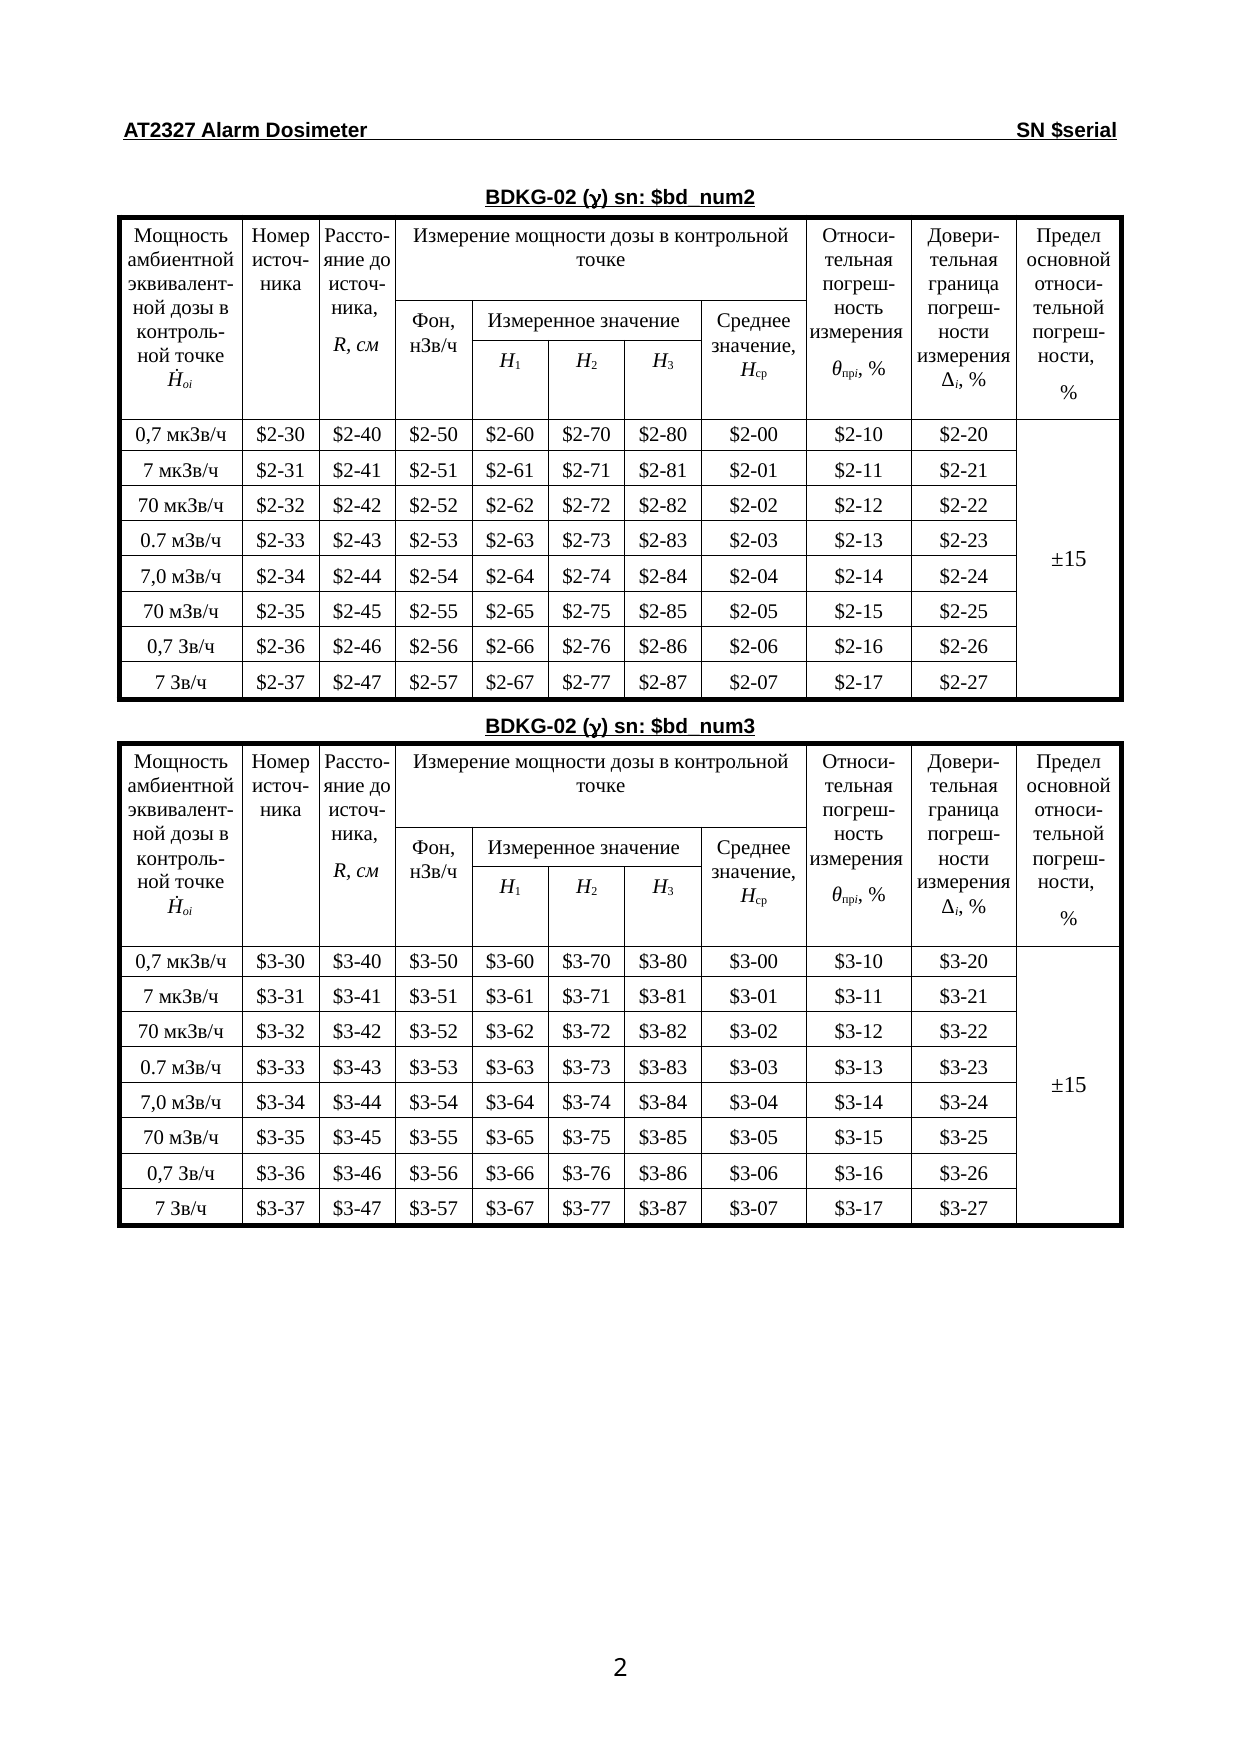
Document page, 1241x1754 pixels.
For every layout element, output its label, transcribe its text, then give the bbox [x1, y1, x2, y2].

table_cell $3-25 [912, 1118, 1016, 1152]
table_cell $2-25 [912, 592, 1016, 626]
table_cell $2-07 [702, 662, 806, 697]
table_cell $2-43 [320, 521, 395, 555]
table_cell $2-82 [625, 486, 701, 520]
table_cell Относи-тельная погреш-ность измерения θпрi, % [807, 220, 911, 419]
table_cell $3-67 [473, 1189, 548, 1223]
table_cell ±15 [1017, 420, 1119, 697]
table_cell $3-32 [243, 1012, 319, 1046]
table_cell $3-55 [396, 1118, 472, 1152]
table_cell $3-06 [702, 1154, 806, 1188]
table_cell Относи-тельная погреш-ность измерения θпрi, % [807, 746, 911, 946]
table_cell Фон, нЗв/ч [396, 301, 472, 419]
table_cell 70 мЗв/ч [122, 1118, 242, 1152]
table_cell Рассто-яние до источ-ника, R, см [320, 746, 395, 946]
table_cell $3-12 [807, 1012, 911, 1046]
table_cell $2-54 [396, 556, 472, 591]
table_cell $3-73 [549, 1047, 624, 1082]
table_cell $3-17 [807, 1189, 911, 1223]
table_cell $2-61 [473, 451, 548, 485]
table_cell $3-03 [702, 1047, 806, 1082]
table_cell 0,7 мкЗв/ч [122, 947, 242, 976]
table_cell $2-63 [473, 521, 548, 555]
table_cell $3-77 [549, 1189, 624, 1223]
table_cell $3-05 [702, 1118, 806, 1152]
table_cell $2-76 [549, 627, 624, 661]
table_cell $3-10 [807, 947, 911, 976]
table_cell $2-84 [625, 556, 701, 591]
table_cell $2-02 [702, 486, 806, 520]
table_cell $2-72 [549, 486, 624, 520]
table_cell $2-15 [807, 592, 911, 626]
table_cell $3-56 [396, 1154, 472, 1188]
table_cell $3-21 [912, 977, 1016, 1011]
table_cell Довери-тельная граница погреш-ности измерения Δi, % [912, 746, 1016, 946]
table_cell $2-14 [807, 556, 911, 591]
table_cell $3-62 [473, 1012, 548, 1046]
table_cell $2-45 [320, 592, 395, 626]
table_cell $3-52 [396, 1012, 472, 1046]
table_cell 70 мкЗв/ч [122, 486, 242, 520]
table_cell $2-04 [702, 556, 806, 591]
table_cell ±15 [1017, 947, 1119, 1223]
table_cell $3-15 [807, 1118, 911, 1152]
table_cell $2-86 [625, 627, 701, 661]
table_cell $3-23 [912, 1047, 1016, 1082]
table_cell $2-75 [549, 592, 624, 626]
table_cell $2-36 [243, 627, 319, 661]
table_cell $2-81 [625, 451, 701, 485]
table_cell 0,7 Зв/ч [122, 1154, 242, 1188]
table_cell $2-71 [549, 451, 624, 485]
table_cell Предел основной относи-тельной погреш-ности, % [1017, 746, 1119, 946]
table_cell 7,0 мЗв/ч [122, 1083, 242, 1117]
table_cell $2-42 [320, 486, 395, 520]
table_cell $2-31 [243, 451, 319, 485]
table_cell $3-61 [473, 977, 548, 1011]
table_cell $2-41 [320, 451, 395, 485]
table_cell Среднее значение, Hср [702, 828, 806, 946]
table_cell $3-64 [473, 1083, 548, 1117]
table_cell H3 [625, 867, 701, 946]
table_cell $3-36 [243, 1154, 319, 1188]
table_cell $2-32 [243, 486, 319, 520]
table_cell $3-30 [243, 947, 319, 976]
table_cell $2-22 [912, 486, 1016, 520]
table_cell Номер источ-ника [243, 746, 319, 946]
table_cell $2-80 [625, 420, 701, 449]
table_cell $3-50 [396, 947, 472, 976]
table_cell $2-26 [912, 627, 1016, 661]
table_cell $3-16 [807, 1154, 911, 1188]
table_cell $2-51 [396, 451, 472, 485]
table_cell $3-65 [473, 1118, 548, 1152]
table_cell $3-44 [320, 1083, 395, 1117]
table_cell $3-74 [549, 1083, 624, 1117]
table_cell $2-30 [243, 420, 319, 449]
table_cell 7,0 мЗв/ч [122, 556, 242, 591]
table_cell Мощность амбиентной эквивалент-ной дозы в контроль-ной точке Ḣoi [122, 220, 242, 419]
table_cell $3-35 [243, 1118, 319, 1152]
table_cell $2-06 [702, 627, 806, 661]
table_cell $3-86 [625, 1154, 701, 1188]
table_cell $2-24 [912, 556, 1016, 591]
table_cell $2-60 [473, 420, 548, 449]
table_cell $3-04 [702, 1083, 806, 1117]
table_cell $2-70 [549, 420, 624, 449]
table_cell $3-87 [625, 1189, 701, 1223]
table_cell 0,7 мкЗв/ч [122, 420, 242, 449]
table_cell Среднее значение, Hср [702, 301, 806, 419]
table_cell $2-44 [320, 556, 395, 591]
table_cell $3-84 [625, 1083, 701, 1117]
table_cell $2-73 [549, 521, 624, 555]
table_cell $3-80 [625, 947, 701, 976]
table_cell $2-20 [912, 420, 1016, 449]
table_cell $2-62 [473, 486, 548, 520]
table_cell $2-01 [702, 451, 806, 485]
table_cell $3-11 [807, 977, 911, 1011]
table_cell $2-13 [807, 521, 911, 555]
table_cell $3-42 [320, 1012, 395, 1046]
table_cell $3-72 [549, 1012, 624, 1046]
table_cell Довери-тельная граница погреш-ности измерения Δi, % [912, 220, 1016, 419]
table_cell $2-67 [473, 662, 548, 697]
table_cell $3-82 [625, 1012, 701, 1046]
table_cell $3-66 [473, 1154, 548, 1188]
table_cell $3-33 [243, 1047, 319, 1082]
table_cell $3-07 [702, 1189, 806, 1223]
table_cell Измеренное значение [473, 828, 701, 866]
table_cell 7 мкЗв/ч [122, 451, 242, 485]
table_cell $2-50 [396, 420, 472, 449]
table_cell 0.7 мЗв/ч [122, 1047, 242, 1082]
table_cell 70 мкЗв/ч [122, 1012, 242, 1046]
table_cell $3-53 [396, 1047, 472, 1082]
table_cell $3-83 [625, 1047, 701, 1082]
table_cell $2-37 [243, 662, 319, 697]
table_cell $3-70 [549, 947, 624, 976]
table_cell $3-75 [549, 1118, 624, 1152]
table_cell $2-23 [912, 521, 1016, 555]
table_cell $3-60 [473, 947, 548, 976]
table_cell $3-22 [912, 1012, 1016, 1046]
table_cell $2-52 [396, 486, 472, 520]
table_cell $3-76 [549, 1154, 624, 1188]
table_cell $3-34 [243, 1083, 319, 1117]
table_cell $3-14 [807, 1083, 911, 1117]
table_cell $2-77 [549, 662, 624, 697]
table_cell $2-16 [807, 627, 911, 661]
table_cell $2-17 [807, 662, 911, 697]
table_cell 70 мЗв/ч [122, 592, 242, 626]
table_cell $3-47 [320, 1189, 395, 1223]
table_cell $3-24 [912, 1083, 1016, 1117]
table_cell $2-40 [320, 420, 395, 449]
table_cell $3-20 [912, 947, 1016, 976]
table_cell Измерение мощности дозы в контрольной точке [396, 746, 806, 827]
table_cell $2-11 [807, 451, 911, 485]
table_cell $2-57 [396, 662, 472, 697]
table_cell $3-02 [702, 1012, 806, 1046]
table_cell $3-27 [912, 1189, 1016, 1223]
table_cell $3-45 [320, 1118, 395, 1152]
table_cell $2-85 [625, 592, 701, 626]
table_cell $3-51 [396, 977, 472, 1011]
table_cell $3-85 [625, 1118, 701, 1152]
table_cell $2-05 [702, 592, 806, 626]
table_cell H3 [625, 341, 701, 419]
table_cell $2-47 [320, 662, 395, 697]
table_cell $2-74 [549, 556, 624, 591]
table_cell $2-66 [473, 627, 548, 661]
table_cell $2-65 [473, 592, 548, 626]
table_cell $2-27 [912, 662, 1016, 697]
table_cell H1 [473, 867, 548, 946]
table_cell Рассто-яние до источ-ника, R, см [320, 220, 395, 419]
table_cell $2-21 [912, 451, 1016, 485]
table_header BDKG-02 () sn: $bd_num3 [119, 702, 1121, 741]
table_cell $2-12 [807, 486, 911, 520]
table_cell $2-46 [320, 627, 395, 661]
table_cell $2-03 [702, 521, 806, 555]
table_cell $3-26 [912, 1154, 1016, 1188]
table_cell 0,7 Зв/ч [122, 627, 242, 661]
table_cell Номер источ-ника [243, 220, 319, 419]
table_cell 0.7 мЗв/ч [122, 521, 242, 555]
table_cell Мощность амбиентной эквивалент-ной дозы в контроль-ной точке Ḣoi [122, 746, 242, 946]
table_cell $3-63 [473, 1047, 548, 1082]
table_cell H2 [549, 341, 624, 419]
table_cell H1 [473, 341, 548, 419]
table_cell 7 Зв/ч [122, 1189, 242, 1223]
table_cell $3-31 [243, 977, 319, 1011]
table_cell Измеренное значение [473, 301, 701, 340]
table_cell $3-54 [396, 1083, 472, 1117]
table_cell Фон, нЗв/ч [396, 828, 472, 946]
table_cell $2-10 [807, 420, 911, 449]
table_cell $2-33 [243, 521, 319, 555]
table_cell $3-71 [549, 977, 624, 1011]
table_header BDKG-02 () sn: $bd_num2 [119, 179, 1121, 214]
table_cell 7 мкЗв/ч [122, 977, 242, 1011]
table_cell $3-46 [320, 1154, 395, 1188]
table_cell $2-53 [396, 521, 472, 555]
table_cell $2-83 [625, 521, 701, 555]
table_cell $3-40 [320, 947, 395, 976]
table_cell $2-00 [702, 420, 806, 449]
table_cell $3-01 [702, 977, 806, 1011]
table_cell $3-00 [702, 947, 806, 976]
table_cell $2-55 [396, 592, 472, 626]
table_cell $3-13 [807, 1047, 911, 1082]
table_cell $2-87 [625, 662, 701, 697]
table_cell 7 Зв/ч [122, 662, 242, 697]
table_cell $3-57 [396, 1189, 472, 1223]
table_cell $2-56 [396, 627, 472, 661]
table_cell $3-43 [320, 1047, 395, 1082]
table_cell $2-35 [243, 592, 319, 626]
table_cell $3-37 [243, 1189, 319, 1223]
table_cell $3-41 [320, 977, 395, 1011]
table_cell $3-81 [625, 977, 701, 1011]
table_cell Предел основной относи-тельной погреш-ности, % [1017, 220, 1119, 419]
table_cell H2 [549, 867, 624, 946]
table_cell Измерение мощности дозы в контрольной точке [396, 220, 806, 300]
table_cell $2-34 [243, 556, 319, 591]
table_cell $2-64 [473, 556, 548, 591]
